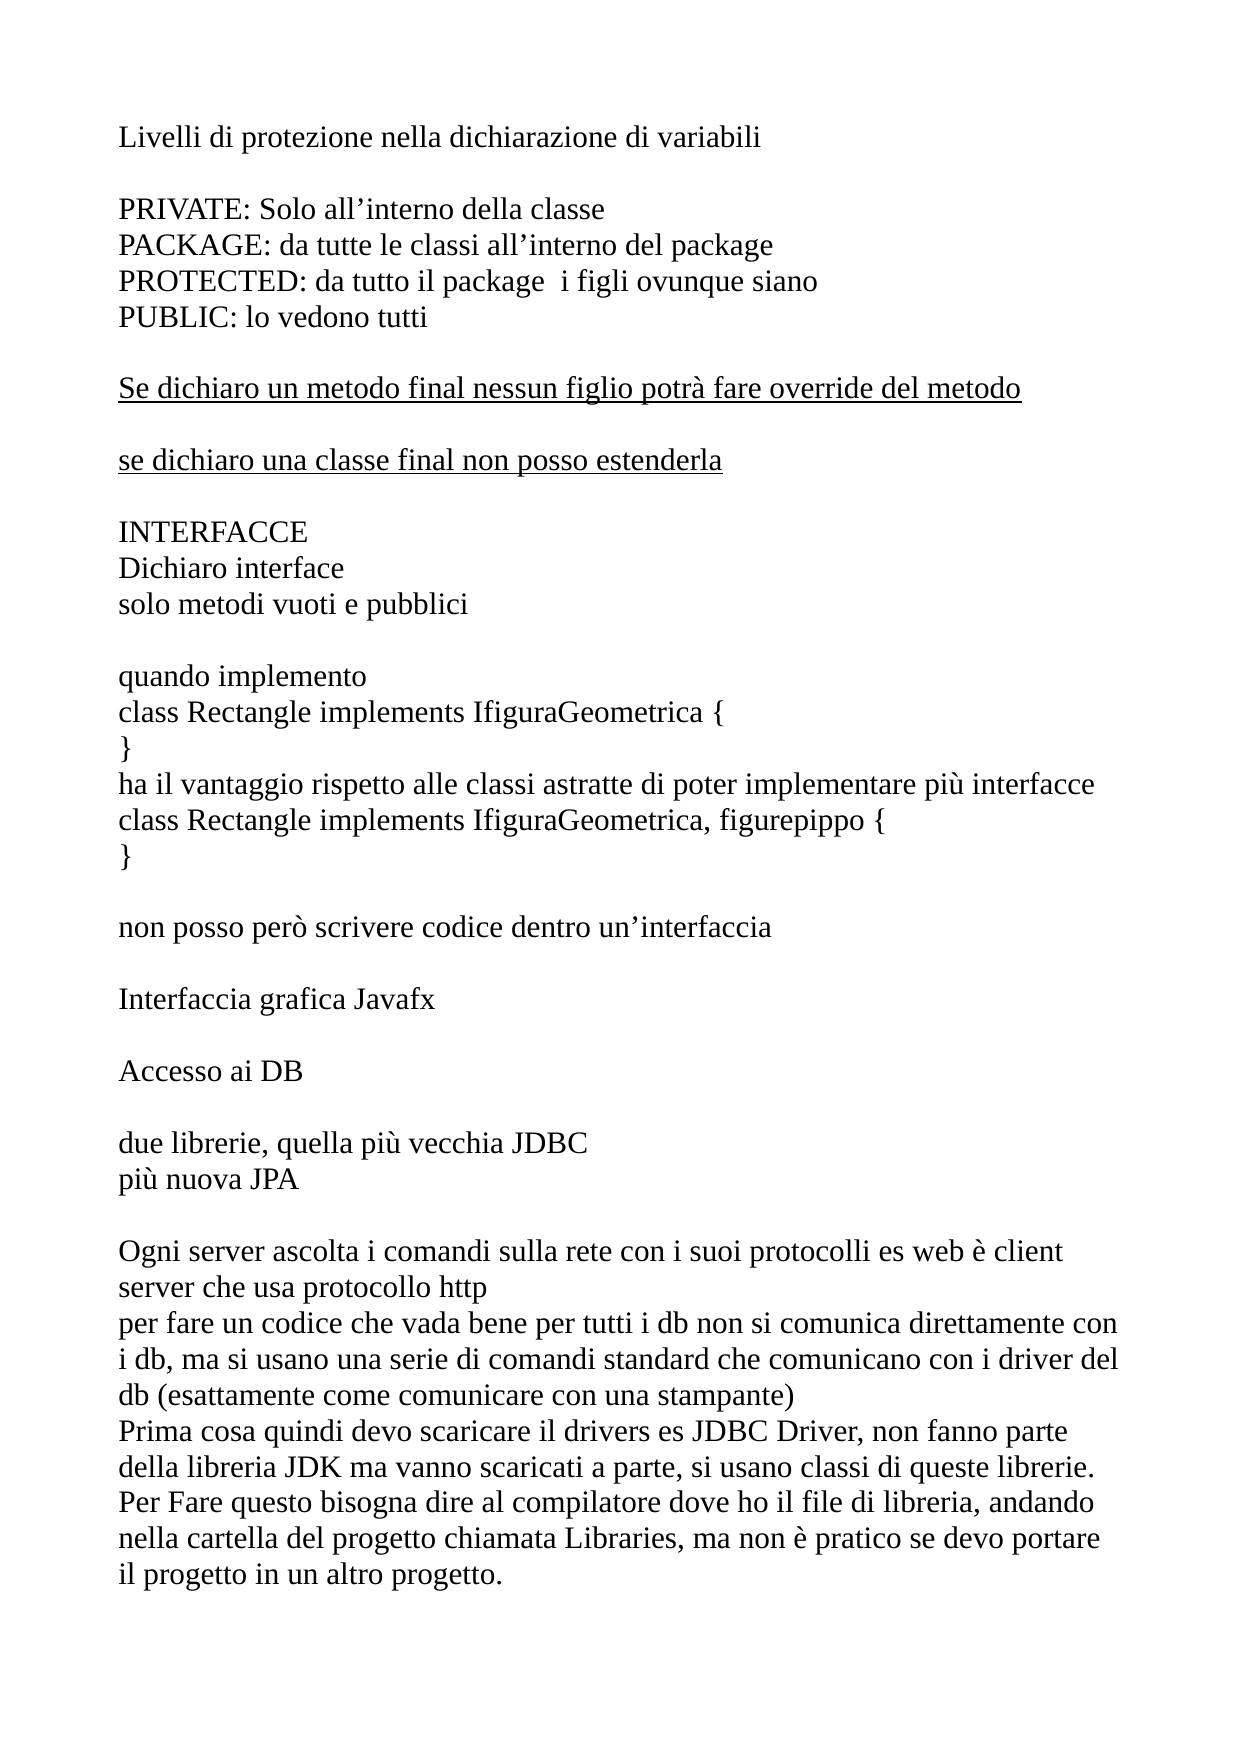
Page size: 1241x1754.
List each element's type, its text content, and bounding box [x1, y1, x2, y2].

text ha il vantaggio rispetto alle classi astratte di poter implementare più interfacce [118, 765, 1122, 801]
text } [118, 837, 1122, 873]
text Accesso ai DB [118, 1052, 1122, 1088]
text due librerie, quella più vecchia JDBC [118, 1124, 1122, 1160]
text } [118, 729, 1122, 765]
text PRIVATE: Solo all’interno della classe [118, 190, 1122, 226]
text PACKAGE: da tutte le classi all’interno del package [118, 226, 1122, 262]
text PROTECTED: da tutto il package i figli ovunque siano [118, 262, 1122, 298]
text PUBLIC: lo vedono tutti [118, 298, 1122, 334]
text Per Fare questo bisogna dire al compilatore dove ho il file di libreria, andando nella cartella del progetto chiamata Libraries, ma non è pratico se devo portare il progetto in un altro progetto. [118, 1484, 1122, 1592]
text se dichiaro una classe final non posso estenderla [118, 442, 1122, 477]
text Se dichiaro un metodo final nessun figlio potrà fare override del metodo [118, 370, 1122, 406]
text Livelli di protezione nella dichiarazione di variabili [118, 118, 1122, 154]
text solo metodi vuoti e pubblici [118, 585, 1122, 621]
text quando implemento [118, 657, 1122, 693]
text non posso però scrivere codice dentro un’interfaccia [118, 909, 1122, 945]
text class Rectangle implements IfiguraGeometrica, figurepippo { [118, 801, 1122, 837]
text Interfaccia grafica Javafx [118, 981, 1122, 1017]
text class Rectangle implements IfiguraGeometrica { [118, 693, 1122, 729]
text Prima cosa quindi devo scaricare il drivers es JDBC Driver, non fanno parte della libreria JDK ma vanno scaricati a parte, si usano classi di queste librerie. [118, 1412, 1122, 1484]
text per fare un codice che vada bene per tutti i db non si comunica direttamente con i db, ma si usano una serie di comandi standard che comunicano con i driver del db (esattamente come comunicare con una stampante) [118, 1304, 1122, 1412]
text Ogni server ascolta i comandi sulla rete con i suoi protocolli es web è client server che usa protocollo http [118, 1232, 1122, 1304]
text più nuova JPA [118, 1160, 1122, 1196]
text Dichiaro interface [118, 549, 1122, 585]
text INTERFACCE [118, 513, 1122, 549]
